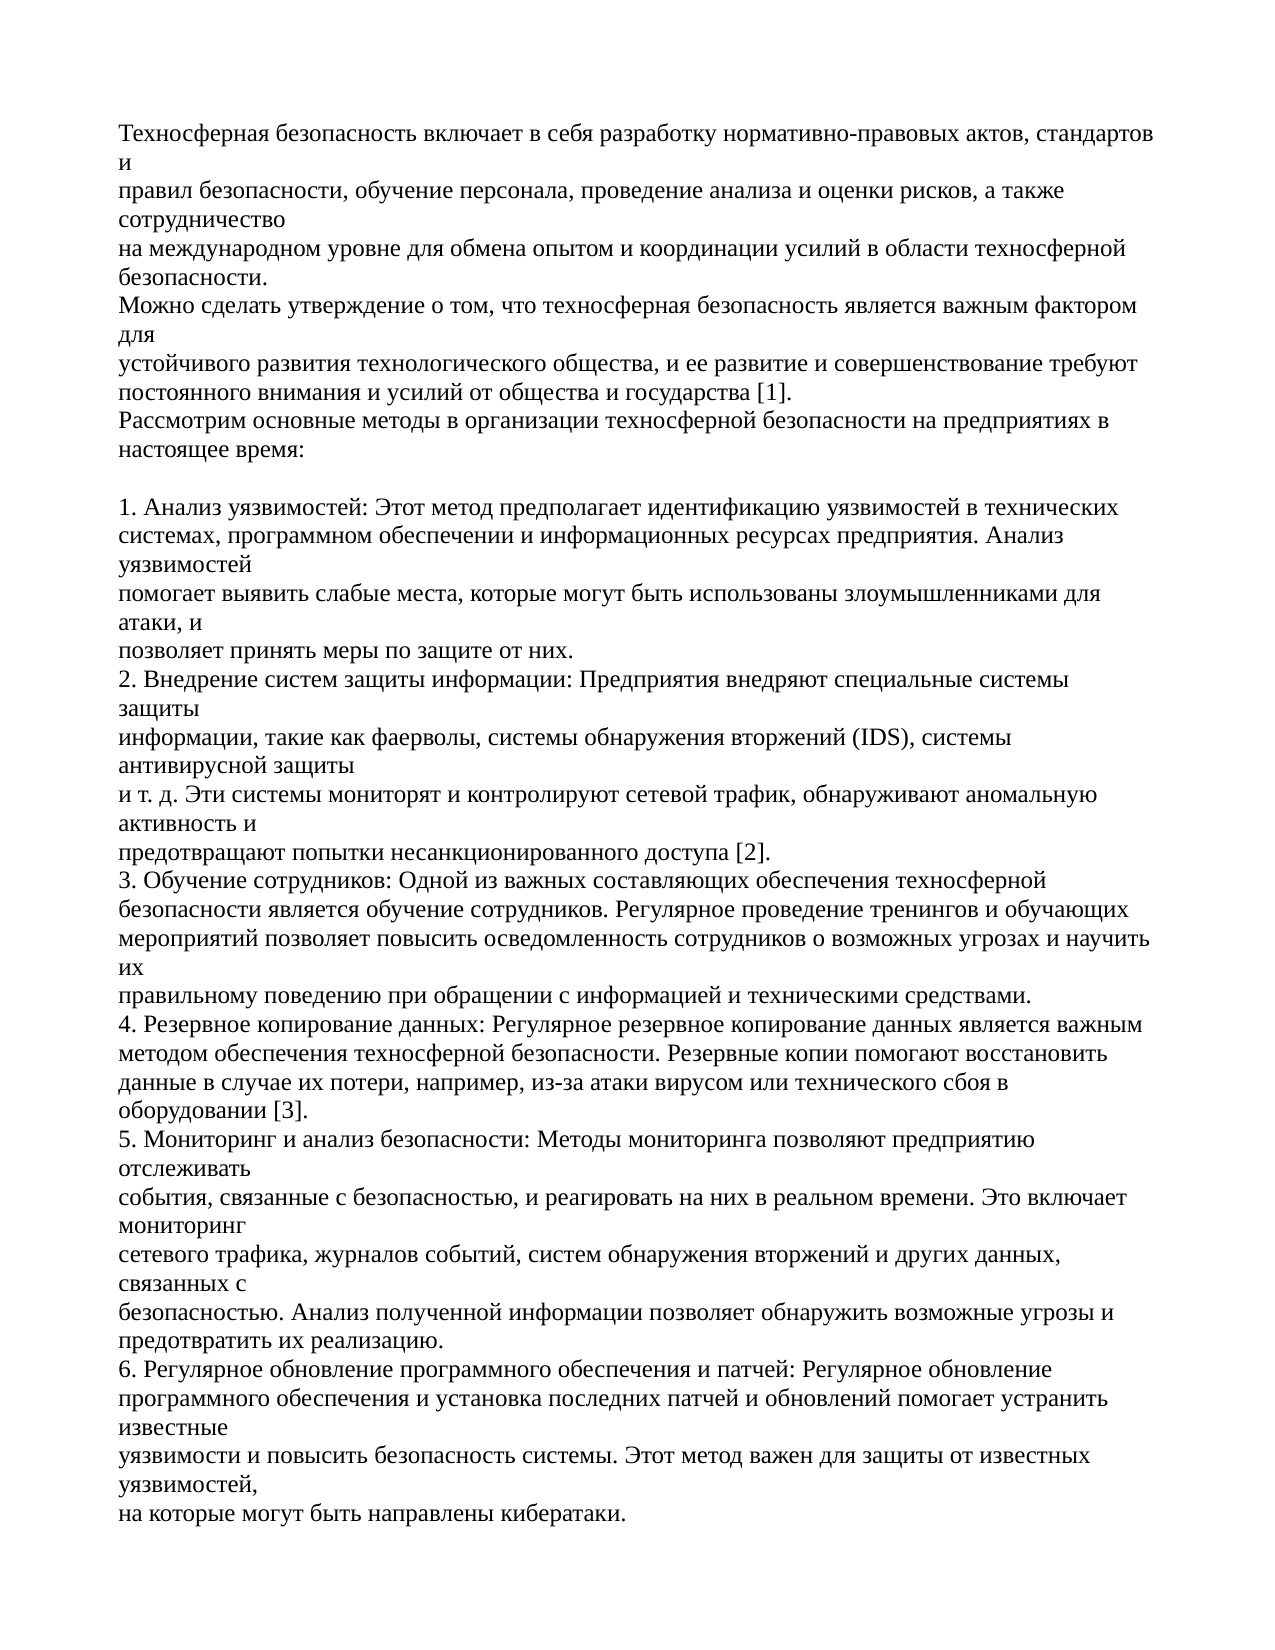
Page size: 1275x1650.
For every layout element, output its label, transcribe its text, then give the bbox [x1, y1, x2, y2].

text безопасности. [118, 262, 1157, 291]
text Рассмотрим основные методы в организации техносферной безопасности на предприятиях в [118, 406, 1157, 434]
text 5. Мониторинг и анализ безопасности: Методы мониторинга позволяют предприятию отслеживать [118, 1124, 1157, 1182]
text постоянного внимания и усилий от общества и государства [1]. [118, 377, 1157, 406]
text информации, такие как фаерволы, системы обнаружения вторжений (IDS), системы антивирусной защиты [118, 722, 1157, 779]
text правил безопасности, обучение персонала, проведение анализа и оценки рисков, а также сотрудничество [118, 176, 1157, 233]
text 4. Резервное копирование данных: Регулярное резервное копирование данных является важным [118, 1009, 1157, 1038]
text 3. Обучение сотрудников: Одной из важных составляющих обеспечения техносферной [118, 866, 1157, 894]
text позволяет принять меры по защите от них. [118, 636, 1157, 664]
text Техносферная безопасность включает в себя разработку нормативно-правовых актов, стандартов и [118, 118, 1157, 176]
text сетевого трафика, журналов событий, систем обнаружения вторжений и других данных, связанных с [118, 1239, 1157, 1297]
text устойчивого развития технологического общества, и ее развитие и совершенствование требуют [118, 348, 1157, 377]
text предотвращают попытки несанкционированного доступа [2]. [118, 837, 1157, 866]
text 1. Анализ уязвимостей: Этот метод предполагает идентификацию уязвимостей в технических [118, 492, 1157, 521]
text безопасности является обучение сотрудников. Регулярное проведение тренингов и обучающих [118, 894, 1157, 923]
text Можно сделать утверждение о том, что техносферная безопасность является важным фактором для [118, 291, 1157, 348]
text мероприятий позволяет повысить осведомленность сотрудников о возможных угрозах и научить их [118, 923, 1157, 981]
text системах, программном обеспечении и информационных ресурсах предприятия. Анализ уязвимостей [118, 521, 1157, 578]
text предотвратить их реализацию. [118, 1326, 1157, 1354]
text и т. д. Эти системы мониторят и контролируют сетевой трафик, обнаруживают аномальную активность и [118, 779, 1157, 837]
text методом обеспечения техносферной безопасности. Резервные копии помогают восстановить данные в случае их потери, например, из-за атаки вирусом или технического сбоя в оборудовании [3]. [118, 1038, 1157, 1124]
text настоящее время: [118, 434, 1157, 463]
text правильному поведению при обращении с информацией и техническими средствами. [118, 981, 1157, 1009]
text на которые могут быть направлены кибератаки. [118, 1498, 1157, 1527]
text события, связанные с безопасностью, и реагировать на них в реальном времени. Это включает мониторинг [118, 1182, 1157, 1239]
text на международном уровне для обмена опытом и координации усилий в области техносферной [118, 233, 1157, 262]
text помогает выявить слабые места, которые могут быть использованы злоумышленниками для атаки, и [118, 578, 1157, 636]
text 6. Регулярное обновление программного обеспечения и патчей: Регулярное обновление [118, 1354, 1157, 1383]
text 2. Внедрение систем защиты информации: Предприятия внедряют специальные системы защиты [118, 664, 1157, 722]
text уязвимости и повысить безопасность системы. Этот метод важен для защиты от известных уязвимостей, [118, 1441, 1157, 1498]
text безопасностью. Анализ полученной информации позволяет обнаружить возможные угрозы и [118, 1297, 1157, 1326]
text программного обеспечения и установка последних патчей и обновлений помогает устранить известные [118, 1383, 1157, 1441]
